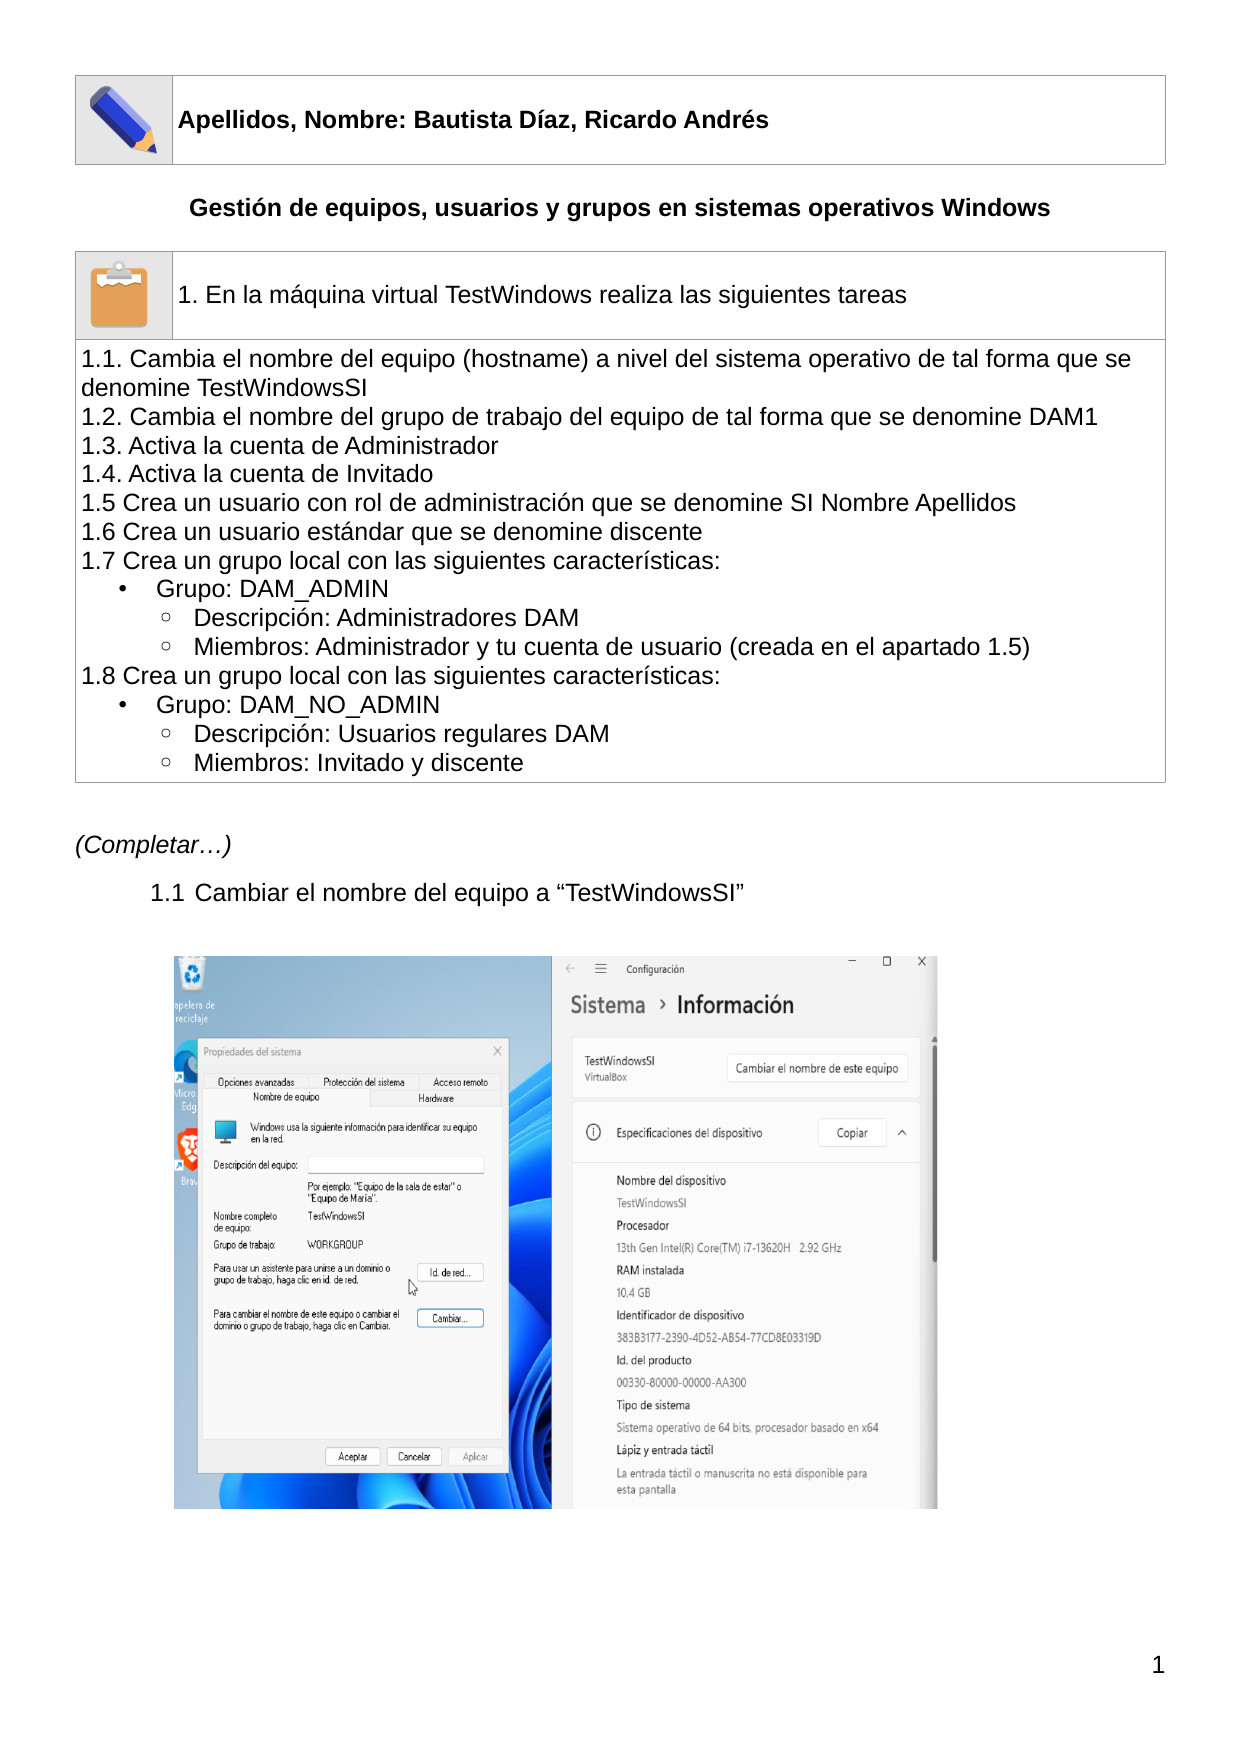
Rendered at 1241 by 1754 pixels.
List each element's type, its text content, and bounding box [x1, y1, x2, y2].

picture [174, 956, 938, 1509]
table_header [76, 252, 172, 339]
table_header Apellidos, Nombre: Bautista Díaz, Ricardo Andrés [173, 76, 1165, 164]
text (Completar…) [75, 830, 1165, 859]
list Cambiar el nombre del equipo a “TestWindowsSI” [150, 878, 1165, 907]
table_header [76, 76, 172, 164]
table_header 1. En la máquina virtual TestWindows realiza las siguientes tareas [173, 252, 1165, 339]
table_cell 1.1. Cambia el nombre del equipo (hostname) a nivel del sistema operativo de tal forma que se denomine TestWindowsSI 1.2. Cambia el nombre del grupo de trabajo del equipo de tal forma que se denomine DAM1 1.3. Activa la cuenta de Administrador 1.4. Activa la cuenta de Invitado 1.5 Crea un usuario con rol de administración que se denomine SI Nombre Apellidos 1.6 Crea un usuario estándar que se denomine discente 1.7 Crea un grupo local con las siguientes características: Grupo: DAM_ADMIN Descripción: Administradores DAM Miembros: Administrador y tu cuenta de usuario (creada en el apartado 1.5) 1.8 Crea un grupo local con las siguientes características: Grupo: DAM_NO_ADMIN Descripción: Usuarios regulares DAM Miembros: Invitado y discente [76, 340, 1165, 782]
text Gestión de equipos, usuarios y grupos en sistemas operativos Windows [75, 193, 1165, 222]
